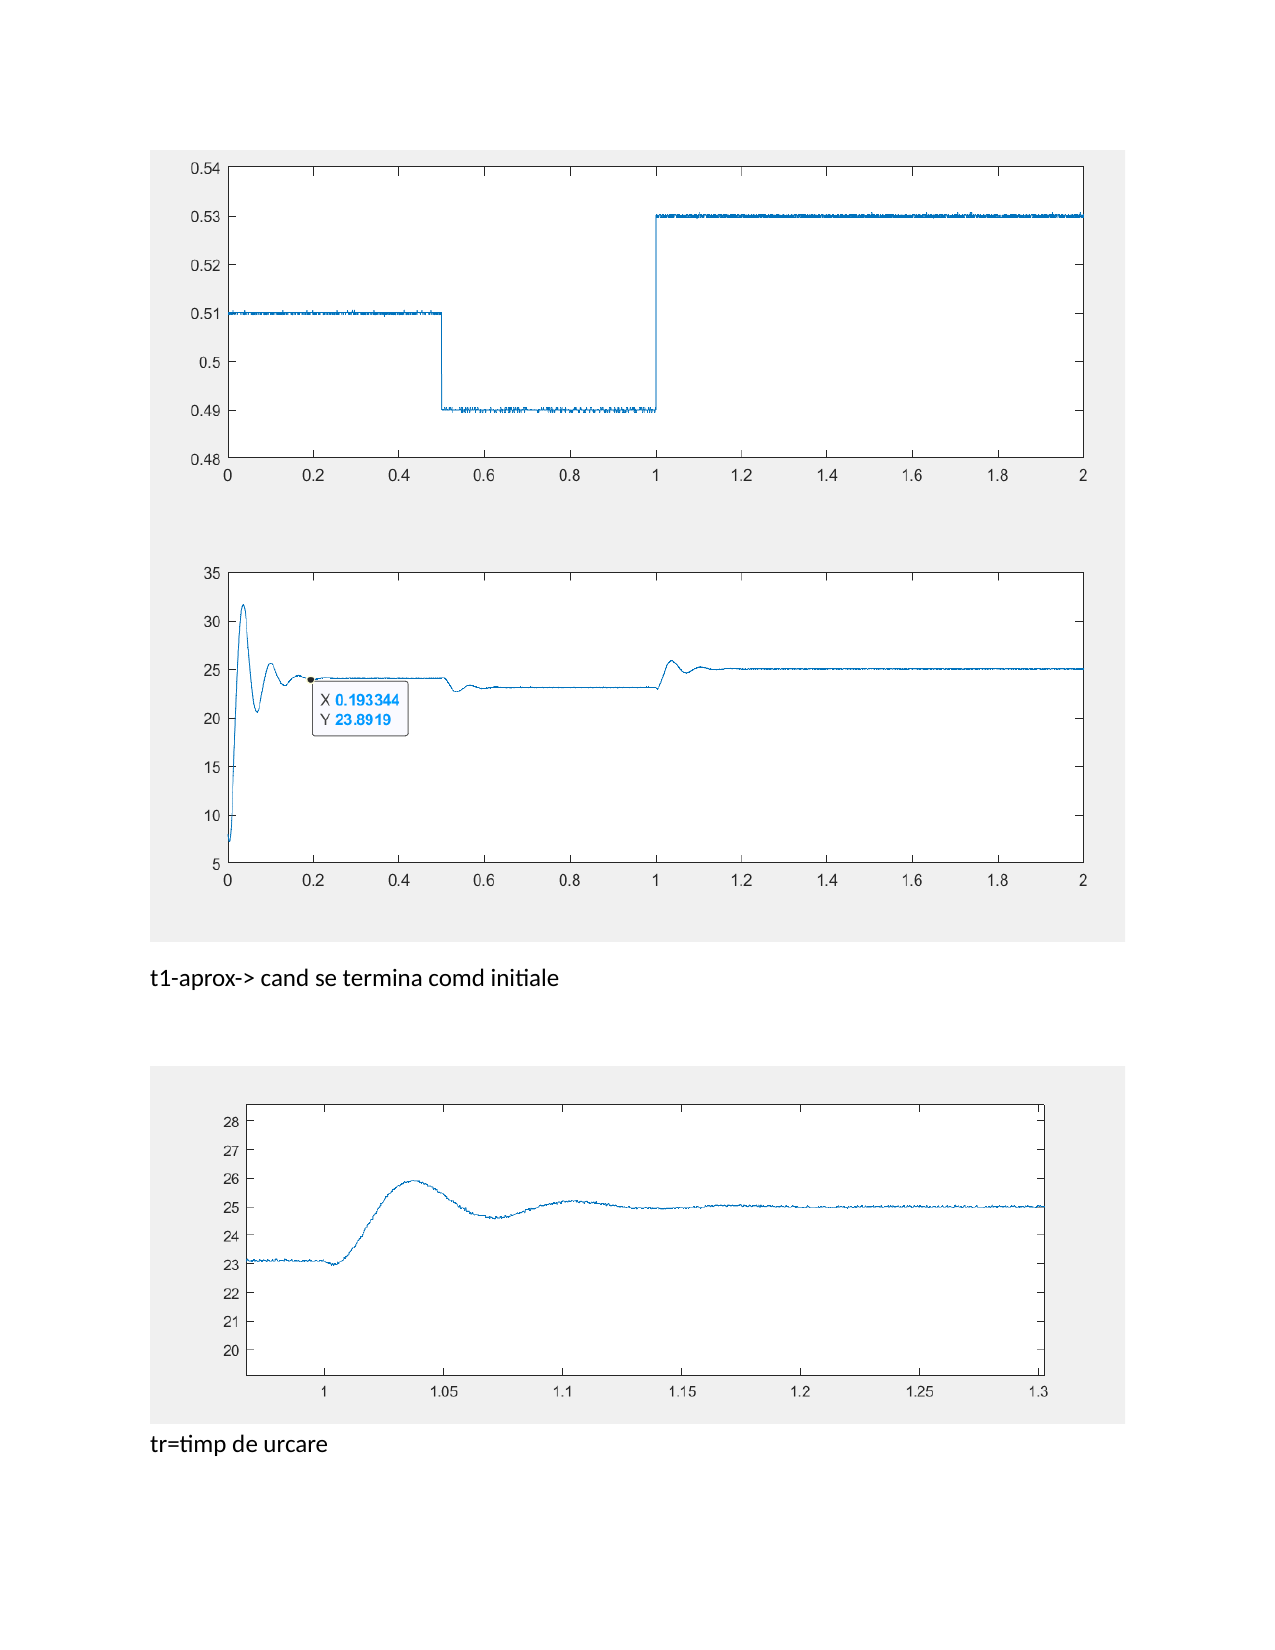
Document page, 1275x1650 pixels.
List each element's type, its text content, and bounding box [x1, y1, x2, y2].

text tr=timp de urcare [150, 1424, 1125, 1459]
text t1-aprox-> cand se termina comd initiale [150, 963, 1125, 993]
